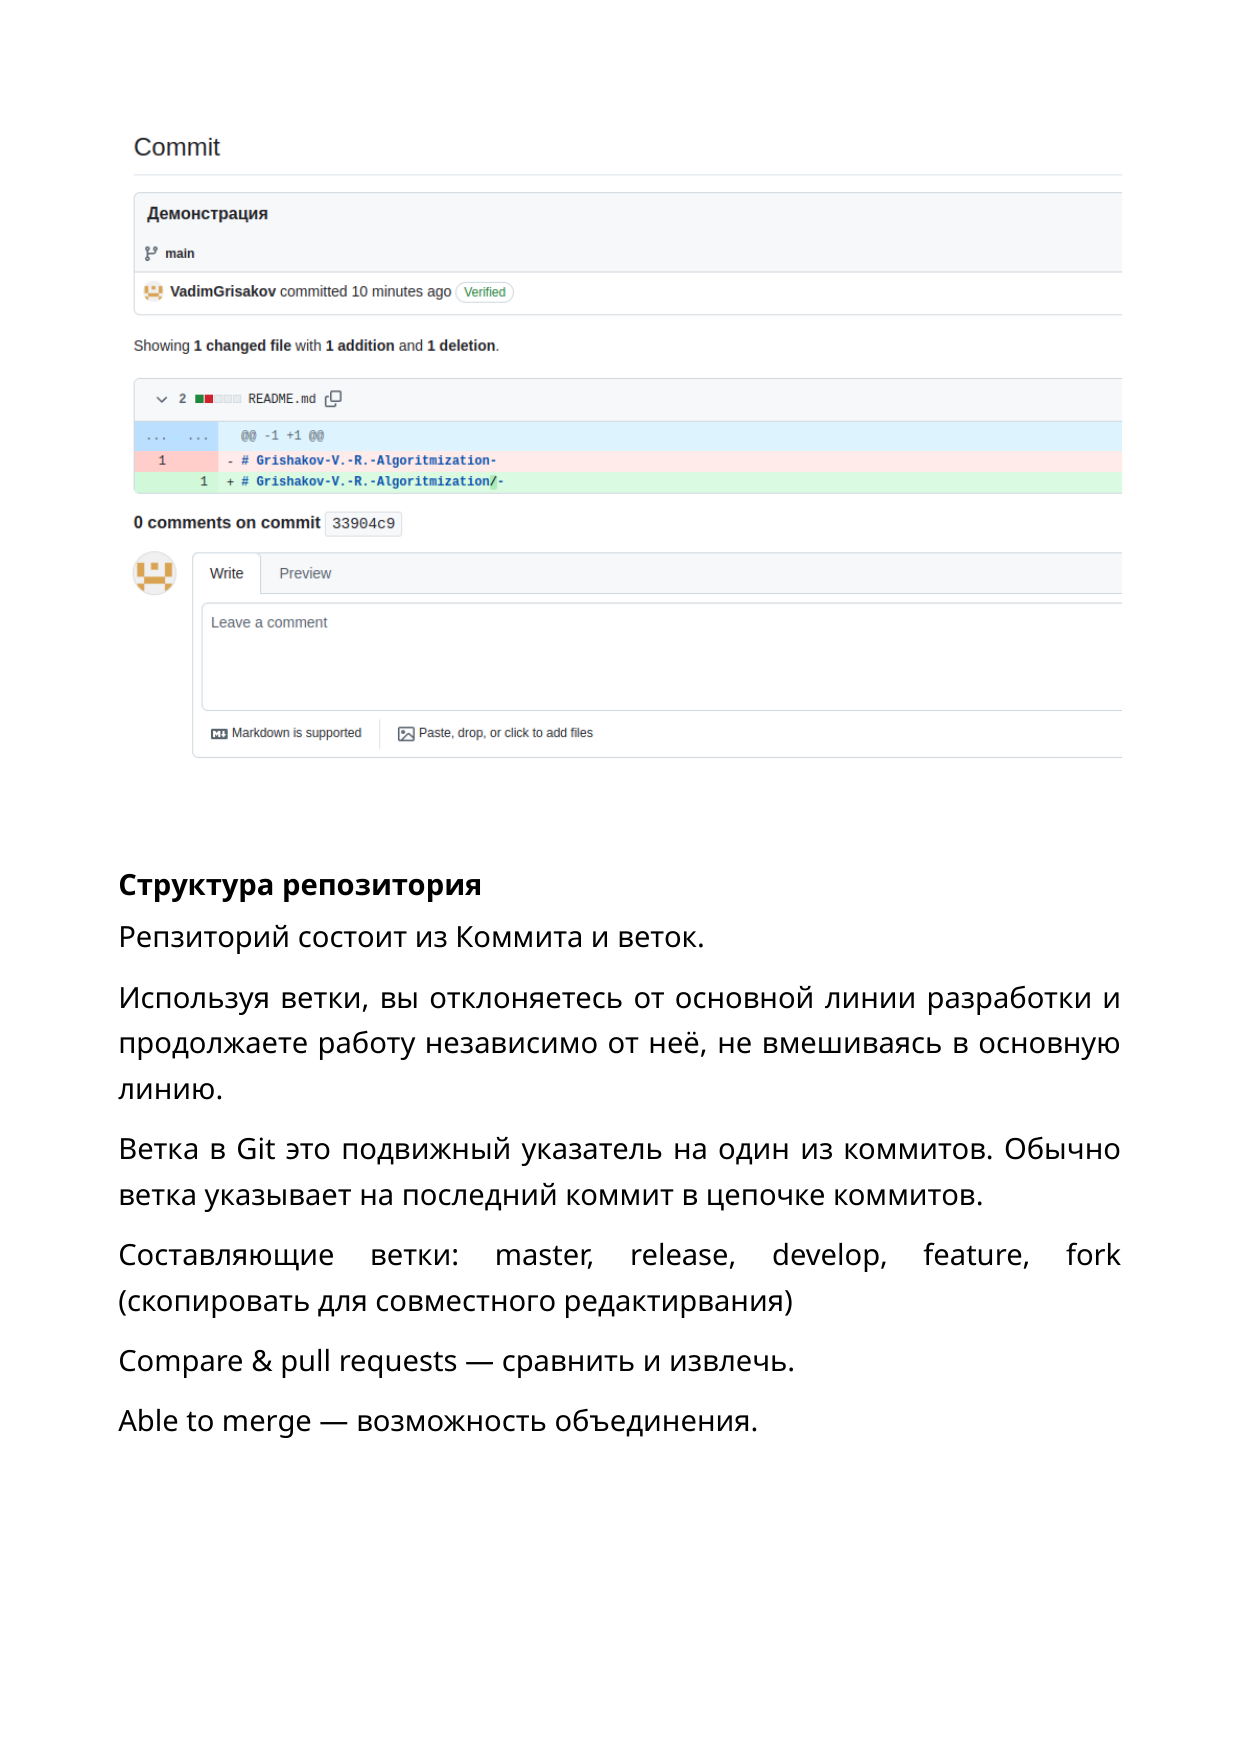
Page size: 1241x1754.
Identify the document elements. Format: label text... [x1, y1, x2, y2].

text Able to merge — возможность объединения. [118, 1400, 1122, 1440]
picture [118, 118, 1123, 781]
text Составляющие ветки: master, release, develop, feature, fork (скопировать для совместного редактирвания) [118, 1234, 1122, 1319]
text Репзиторий состоит из Коммита и веток. [118, 917, 1122, 956]
text Ветка в Git это подвижный указатель на один из коммитов. Обычно ветка указывает на последний коммит в цепочке коммитов. [118, 1128, 1122, 1214]
subtitle Структура репозитория [118, 864, 1122, 904]
text Compare & pull requests — сравнить и извлечь. [118, 1340, 1122, 1380]
text Используя ветки, вы отклоняетесь от основной линии разработки и продолжаете работу независимо от неё, не вмешиваясь в основную линию. [118, 977, 1122, 1108]
